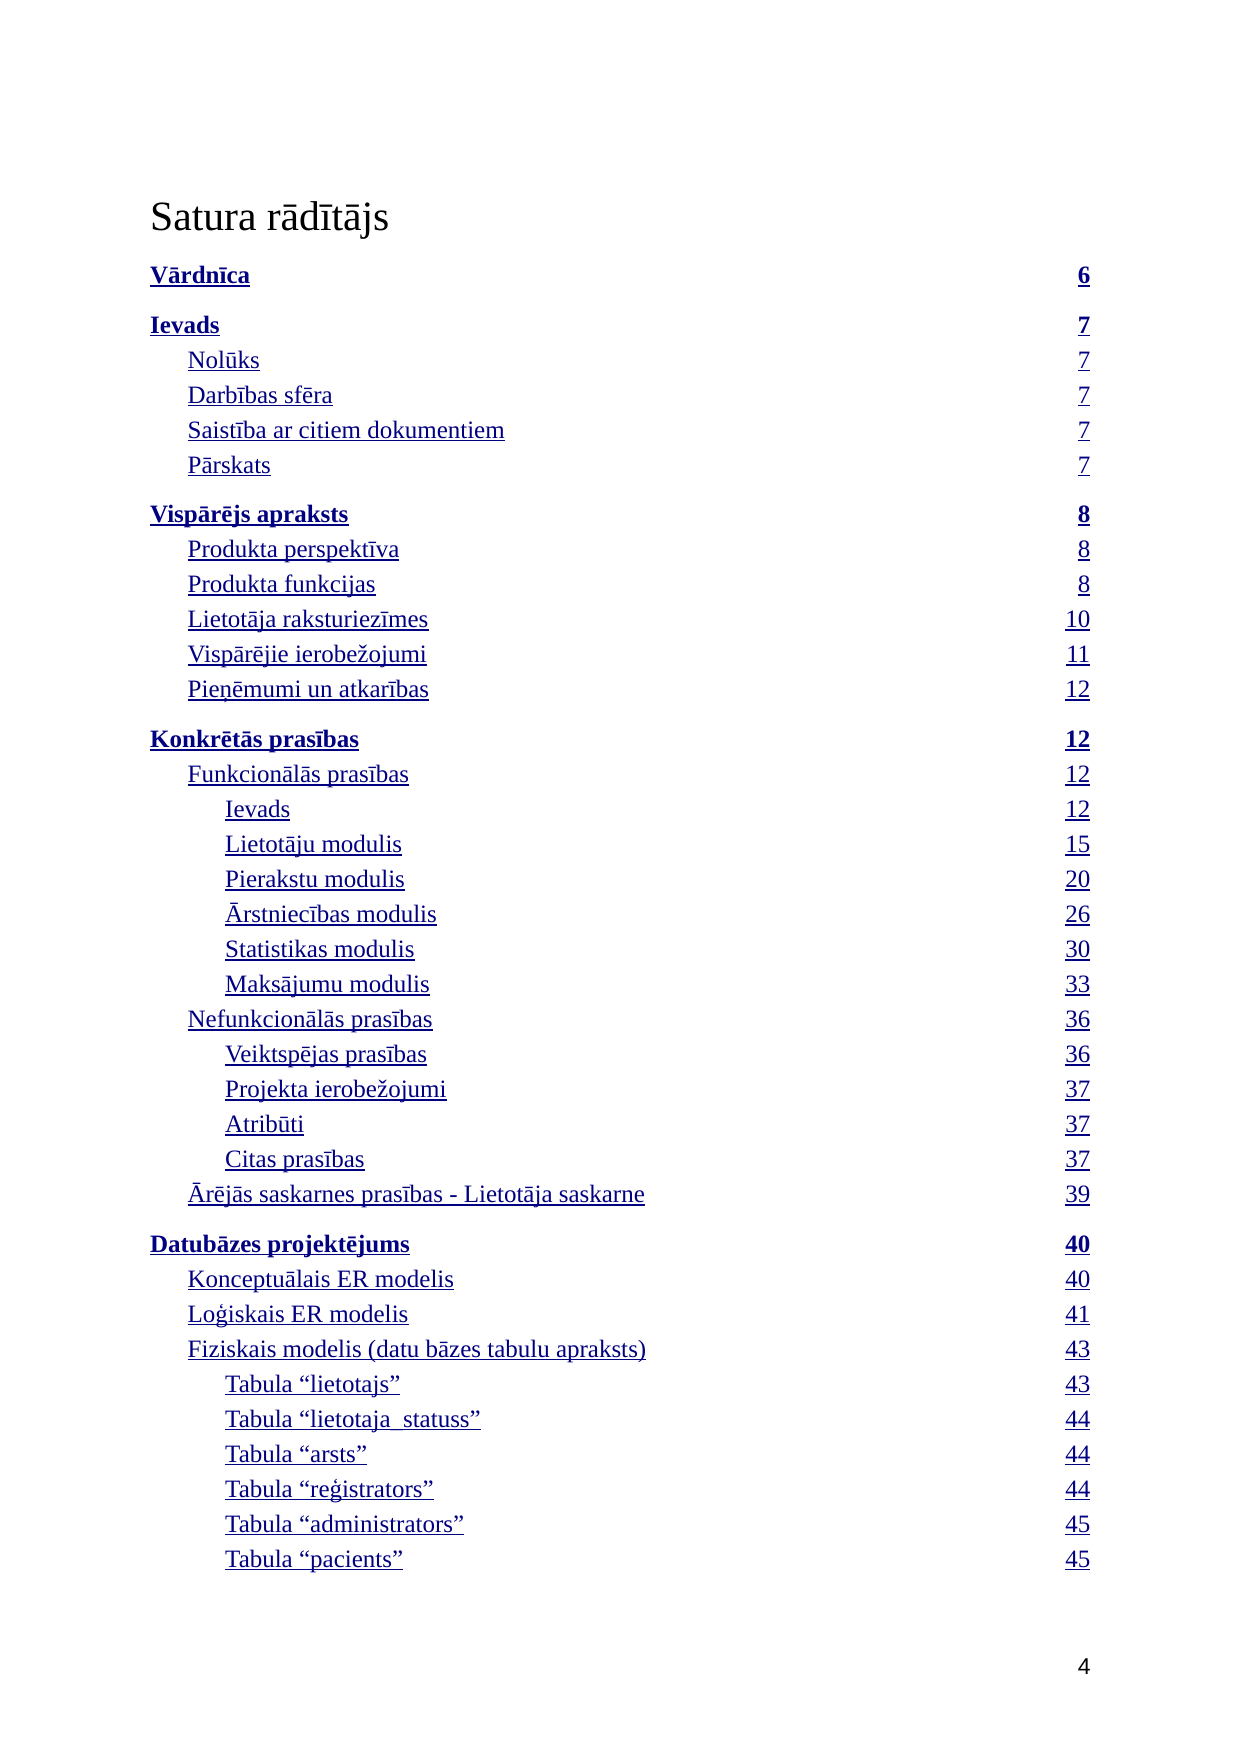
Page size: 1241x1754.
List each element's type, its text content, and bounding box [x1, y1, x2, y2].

text Ārstniecības modulis 26 [225, 899, 1090, 928]
text Lietotāju modulis 15 [225, 829, 1090, 858]
text Tabula “arsts” 44 [225, 1439, 1090, 1467]
text Datubāzes projektējums 40 [150, 1229, 1090, 1257]
text Loģiskais ER modelis 41 [187, 1299, 1090, 1327]
text Saistība ar citiem dokumentiem 7 [187, 415, 1090, 444]
subtitle Satura rādītājs [150, 192, 1090, 239]
text Pieņēmumi un atkarības 12 [187, 674, 1090, 703]
text Fiziskais modelis (datu bāzes tabulu apraksts) 43 [187, 1334, 1090, 1362]
text Pārskats 7 [187, 450, 1090, 479]
text Pierakstu modulis 20 [225, 864, 1090, 893]
text Ievads 12 [225, 794, 1090, 823]
text Nefunkcionālās prasības 36 [187, 1004, 1090, 1033]
text Tabula “reģistrators” 44 [225, 1474, 1090, 1502]
text Tabula “lietotajs” 43 [225, 1369, 1090, 1397]
text Vispārējs apraksts 8 [150, 499, 1090, 528]
text Lietotāja raksturiezīmes 10 [187, 604, 1090, 633]
text Tabula “lietotaja_statuss” 44 [225, 1404, 1090, 1432]
text Funkcionālās prasības 12 [187, 759, 1090, 788]
text Veiktspējas prasības 36 [225, 1039, 1090, 1068]
text Vispārējie ierobežojumi 11 [187, 639, 1090, 668]
text Statistikas modulis 30 [225, 934, 1090, 963]
text Konkrētās prasības 12 [150, 724, 1090, 753]
text Atribūti 37 [225, 1109, 1090, 1138]
text Citas prasības 37 [225, 1144, 1090, 1173]
text Nolūks 7 [187, 345, 1090, 374]
text Produkta funkcijas 8 [187, 569, 1090, 598]
text Ievads 7 [150, 310, 1090, 339]
text Tabula “administrators” 45 [225, 1509, 1090, 1537]
text Vārdnīca 6 [150, 260, 1090, 289]
text Maksājumu modulis 33 [225, 969, 1090, 998]
text Darbības sfēra 7 [187, 380, 1090, 409]
text Produkta perspektīva 8 [187, 534, 1090, 563]
text Konceptuālais ER modelis 40 [187, 1264, 1090, 1292]
text Tabula “pacients” 45 [225, 1544, 1090, 1572]
text Projekta ierobežojumi 37 [225, 1074, 1090, 1103]
text Ārējās saskarnes prasības - Lietotāja saskarne 39 [187, 1179, 1090, 1208]
